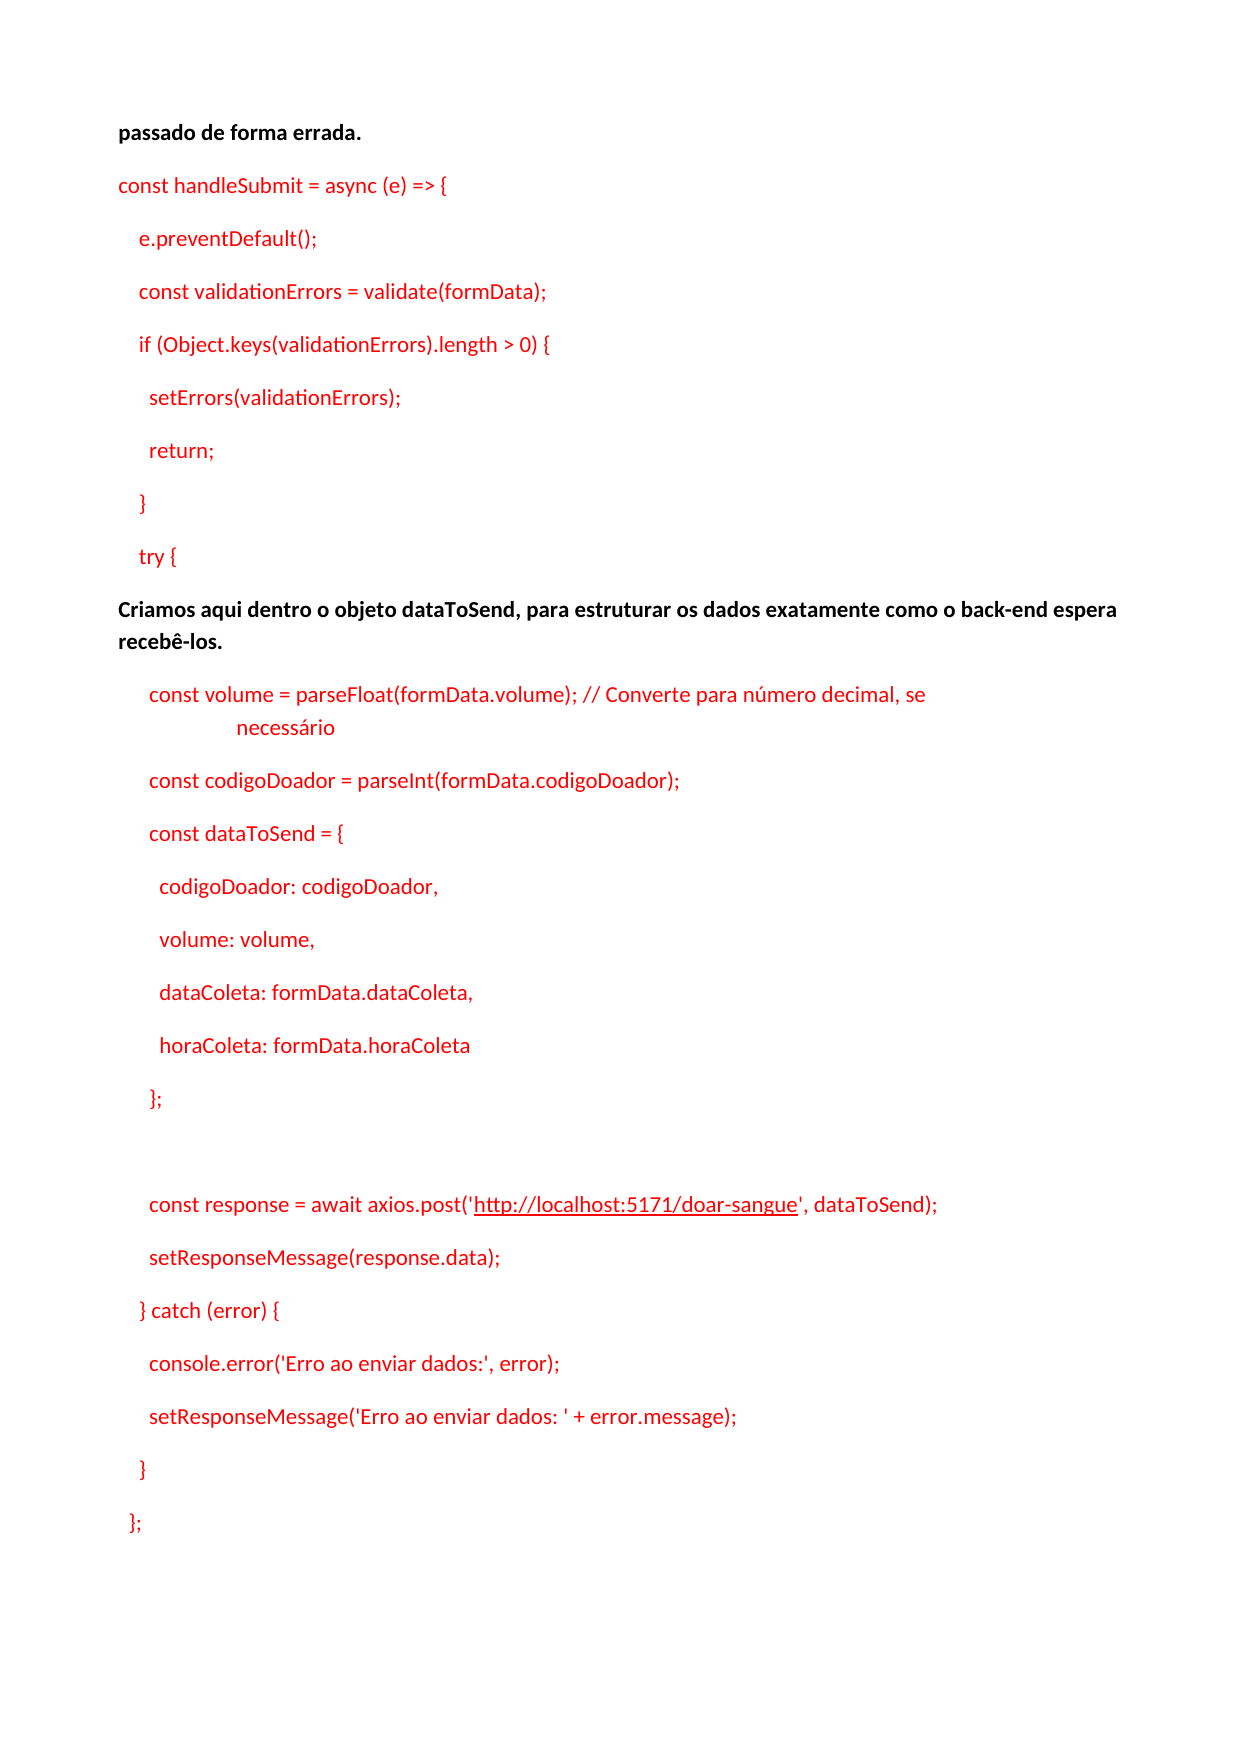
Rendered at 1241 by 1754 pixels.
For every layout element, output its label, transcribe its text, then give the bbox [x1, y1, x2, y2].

text setResponseMessage('Erro ao enviar dados: ' + error.message); [118, 1402, 1122, 1430]
text } [118, 1455, 1122, 1483]
text setResponseMessage(response.data); [118, 1243, 1122, 1271]
text } [118, 489, 1122, 517]
text const dataToSend = { [118, 819, 1122, 847]
text } catch (error) { [118, 1296, 1122, 1324]
text const codigoDoador = parseInt(formData.codigoDoador); [118, 766, 1122, 794]
text e.preventDefault(); [118, 224, 1122, 252]
text codigoDoador: codigoDoador, [118, 872, 1122, 900]
text }; [118, 1508, 1122, 1536]
text const volume = parseFloat(formData.volume); // Converte para número decimal, se necessário [118, 681, 1122, 741]
text const validationErrors = validate(formData); [118, 277, 1122, 305]
text setErrors(validationErrors); [118, 383, 1122, 411]
text }; [118, 1084, 1122, 1112]
text const response = await axios.post('http://localhost:5171/doar-sangue', dataToSend); [118, 1190, 1122, 1218]
text console.error('Erro ao enviar dados:', error); [118, 1349, 1122, 1377]
text dataColeta: formData.dataColeta, [118, 978, 1122, 1006]
text Criamos aqui dentro o objeto dataToSend, para estruturar os dados exatamente como o back-end espera recebê-los. [118, 595, 1122, 656]
text horaColeta: formData.horaColeta [118, 1031, 1122, 1059]
text return; [118, 436, 1122, 464]
text try { [118, 542, 1122, 570]
text volume: volume, [118, 925, 1122, 953]
text passado de forma errada. [118, 118, 1122, 146]
text if (Object.keys(validationErrors).length > 0) { [118, 330, 1122, 358]
text const handleSubmit = async (e) => { [118, 171, 1122, 199]
